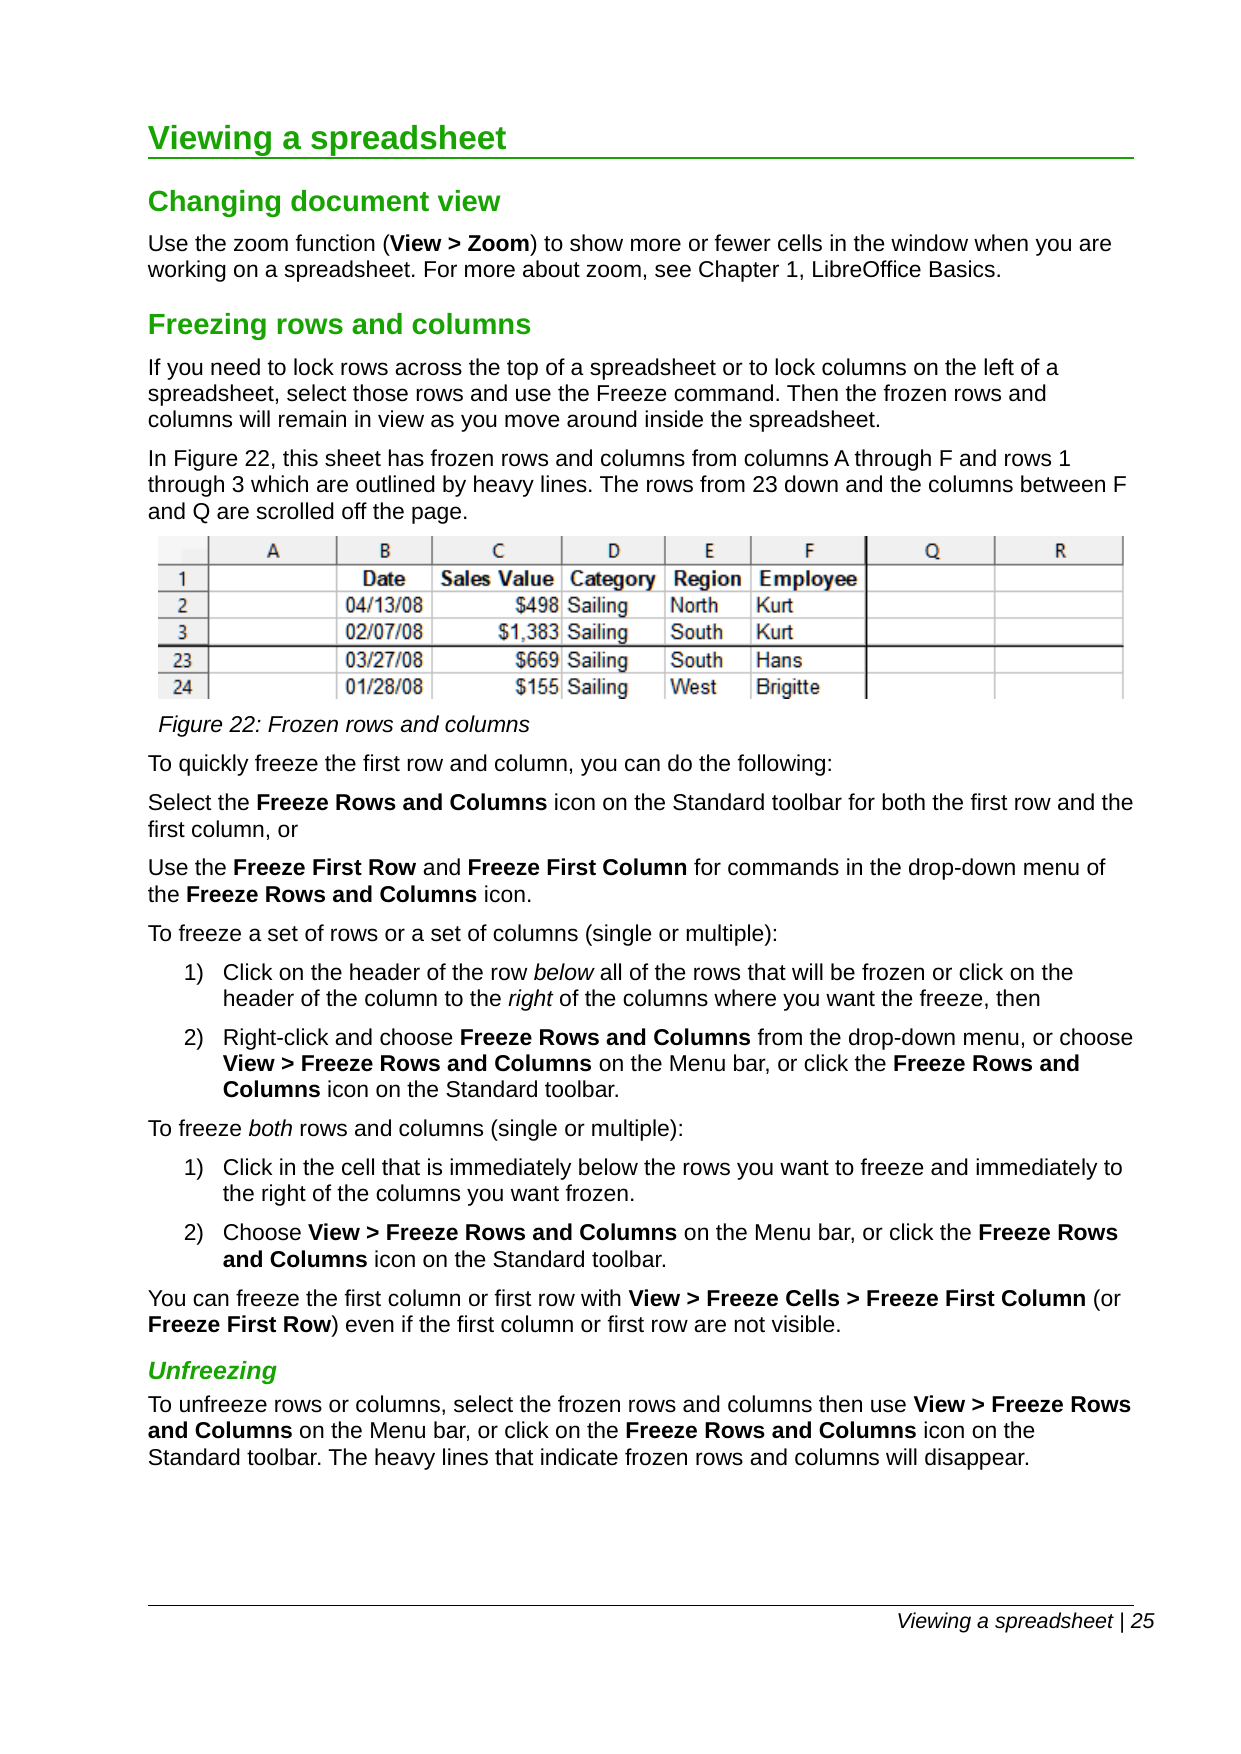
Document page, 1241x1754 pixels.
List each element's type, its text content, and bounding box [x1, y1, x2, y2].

text Use the Freeze First Row and Freeze First Column for commands in the drop-down menu of the Freeze Rows and Columns icon. [148, 854, 1134, 907]
picture [158, 536, 1124, 699]
list To freeze both rows and columns (single or multiple): [148, 1115, 1134, 1142]
list Right-click and choose Freeze Rows and Columns from the drop-down menu, or choose View > Freeze Rows and Columns on the Menu bar, or click the Freeze Rows and Columns icon on the Standard toolbar. [204, 1024, 1134, 1103]
text If you need to lock rows across the top of a spreadsheet or to lock columns on the left of a spreadsheet, select those rows and use the Freeze command. Then the frozen rows and columns will remain in view as you move around inside the spreadsheet. [148, 353, 1134, 432]
text Use the zoom function (View > Zoom) to show more or fewer cells in the window when you are working on a spreadsheet. For more about zoom, see Chapter 1, LibreOffice Basics. [148, 230, 1134, 282]
text Figure 22: Frozen rows and columns [158, 711, 1124, 738]
subtitle Freezing rows and columns [148, 307, 1134, 341]
list Click on the header of the row below all of the rows that will be frozen or click on the header of the column to the right of the columns where you want the freeze, then [204, 958, 1134, 1011]
subtitle Viewing a spreadsheet [148, 118, 1134, 157]
list To freeze a set of rows or a set of columns (single or multiple): [148, 919, 1134, 946]
text To unfreeze rows or columns, select the frozen rows and columns then use View > Freeze Rows and Columns on the Menu bar, or click on the Freeze Rows and Columns icon on the Standard toolbar. The heavy lines that indicate frozen rows and columns will disappear. [148, 1391, 1134, 1470]
list Click in the cell that is immediately below the rows you want to freeze and immediately to the right of the columns you want frozen. [204, 1154, 1134, 1207]
text In Figure 22, this sheet has frozen rows and columns from columns A through F and rows 1 through 3 which are outlined by heavy lines. The rows from 23 down and the columns between F and Q are scrolled off the page. [148, 445, 1134, 524]
text Select the Freeze Rows and Columns icon on the Standard toolbar for both the first row and the first column, or [148, 789, 1134, 842]
text To quickly freeze the first row and column, you can do the following: [148, 750, 1134, 777]
subtitle Changing document view [148, 184, 1134, 217]
list Choose View > Freeze Rows and Columns on the Menu bar, or click the Freeze Rows and Columns icon on the Standard toolbar. [204, 1219, 1134, 1272]
text You can freeze the first column or first row with View > Freeze Cells > Freeze First Column (or Freeze First Row) even if the first column or first row are not visible. [148, 1284, 1134, 1337]
subtitle Unfreezing [148, 1356, 1134, 1385]
